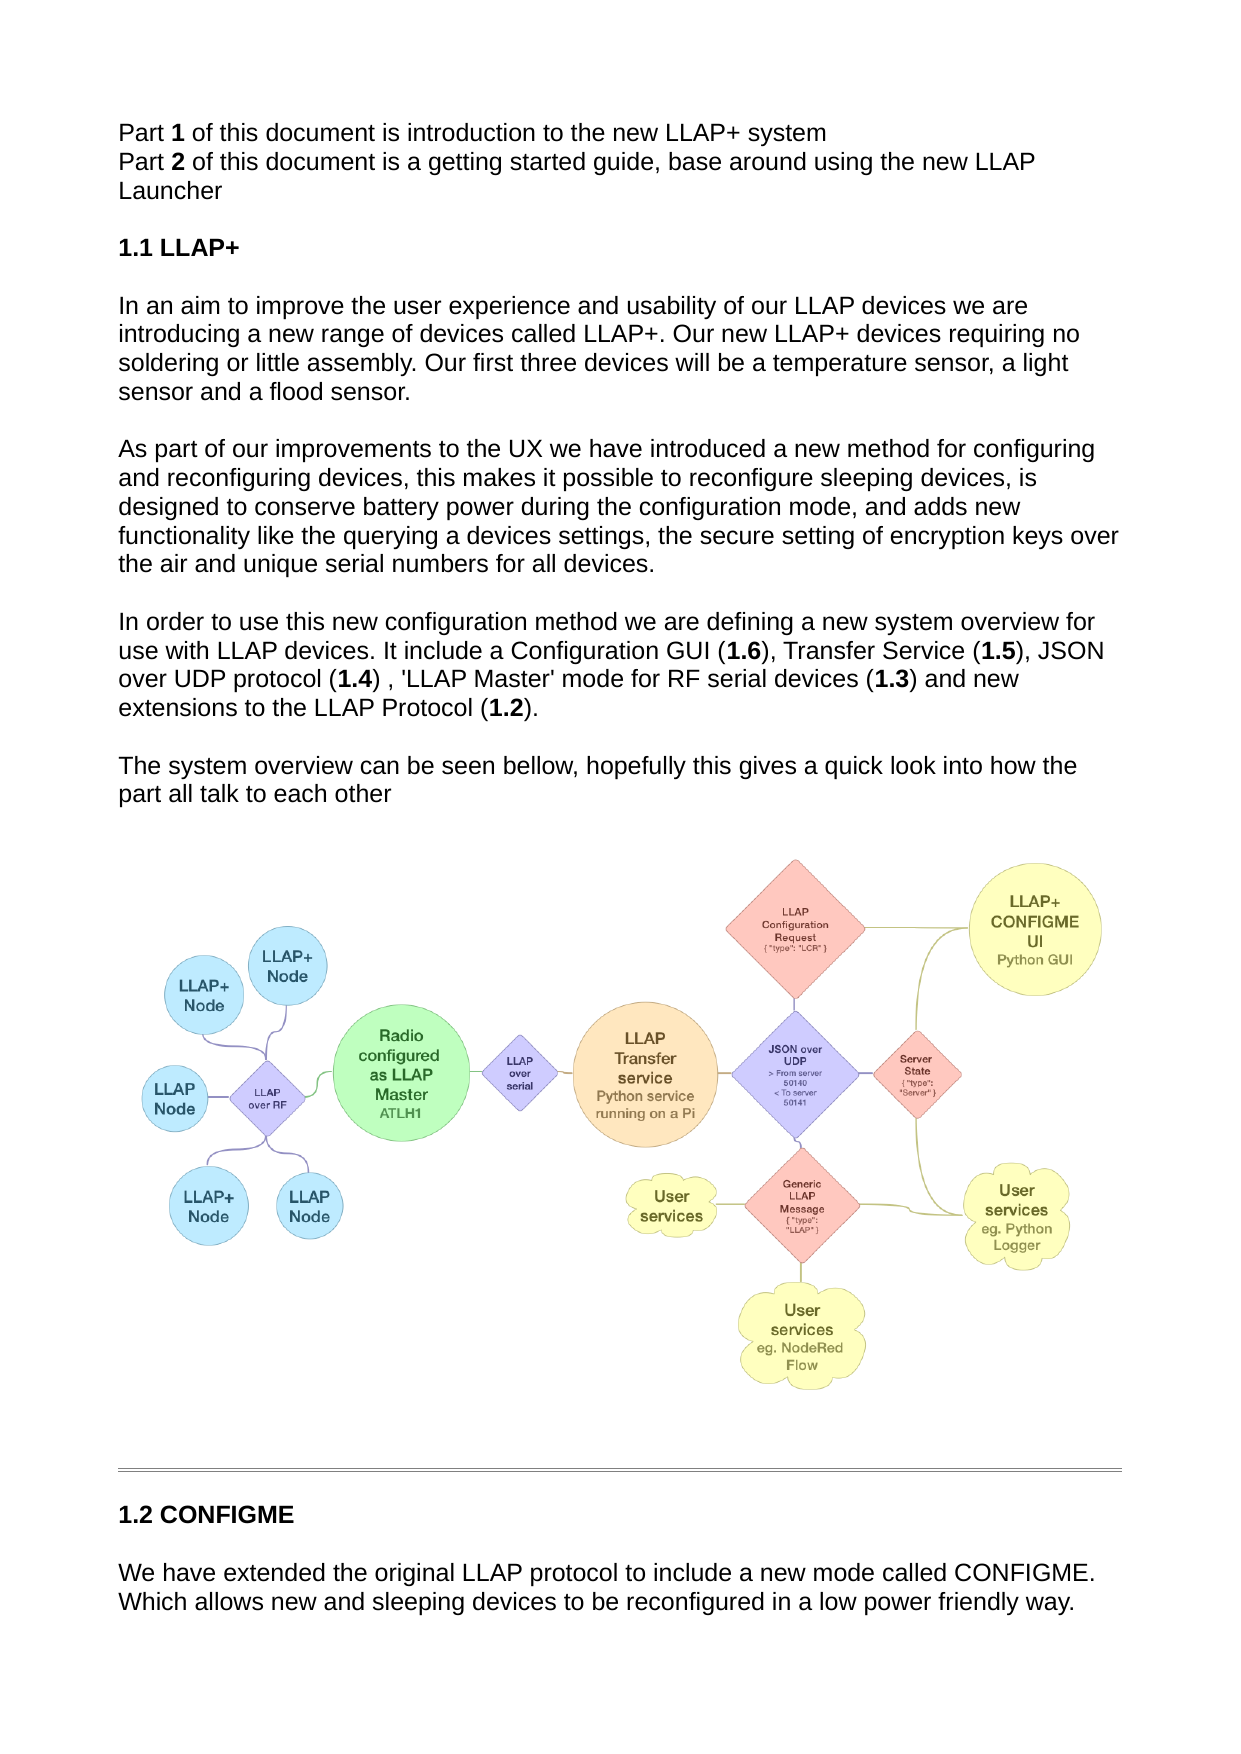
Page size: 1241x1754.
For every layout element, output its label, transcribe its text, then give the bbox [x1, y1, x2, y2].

text The system overview can be seen bellow, hopefully this gives a quick look into how the part all talk to each other [118, 751, 1122, 808]
text In order to use this new configuration method we are defining a new system overview for use with LLAP devices. It include a Configuration GUI (1.6), Transfer Service (1.5), JSON over UDP protocol (1.4) , 'LLAP Master' mode for RF serial devices (1.3) and new extensions to the LLAP Protocol (1.2). [118, 607, 1122, 722]
picture [118, 836, 1123, 1411]
text Part 2 of this document is a getting started guide, base around using the new LLAP Launcher [118, 147, 1122, 204]
text Part 1 of this document is introduction to the new LLAP+ system [118, 118, 1122, 147]
text We have extended the original LLAP protocol to include a new mode called CONFIGME. [118, 1558, 1122, 1587]
text As part of our improvements to the UX we have introduced a new method for configuring and reconfiguring devices, this makes it possible to reconfigure sleeping devices, is designed to conserve battery power during the configuration mode, and adds new functionality like the querying a devices settings, the secure setting of encryption keys over the air and unique serial numbers for all devices. [118, 434, 1122, 578]
text In an aim to improve the user experience and usability of our LLAP devices we are introducing a new range of devices called LLAP+. Our new LLAP+ devices requiring no soldering or little assembly. Our first three devices will be a temperature sensor, a light sensor and a flood sensor. [118, 291, 1122, 406]
text 1.2 CONFIGME [118, 1500, 1122, 1529]
text Which allows new and sleeping devices to be reconfigured in a low power friendly way. [118, 1587, 1122, 1615]
text 1.1 LLAP+ [118, 233, 1122, 262]
